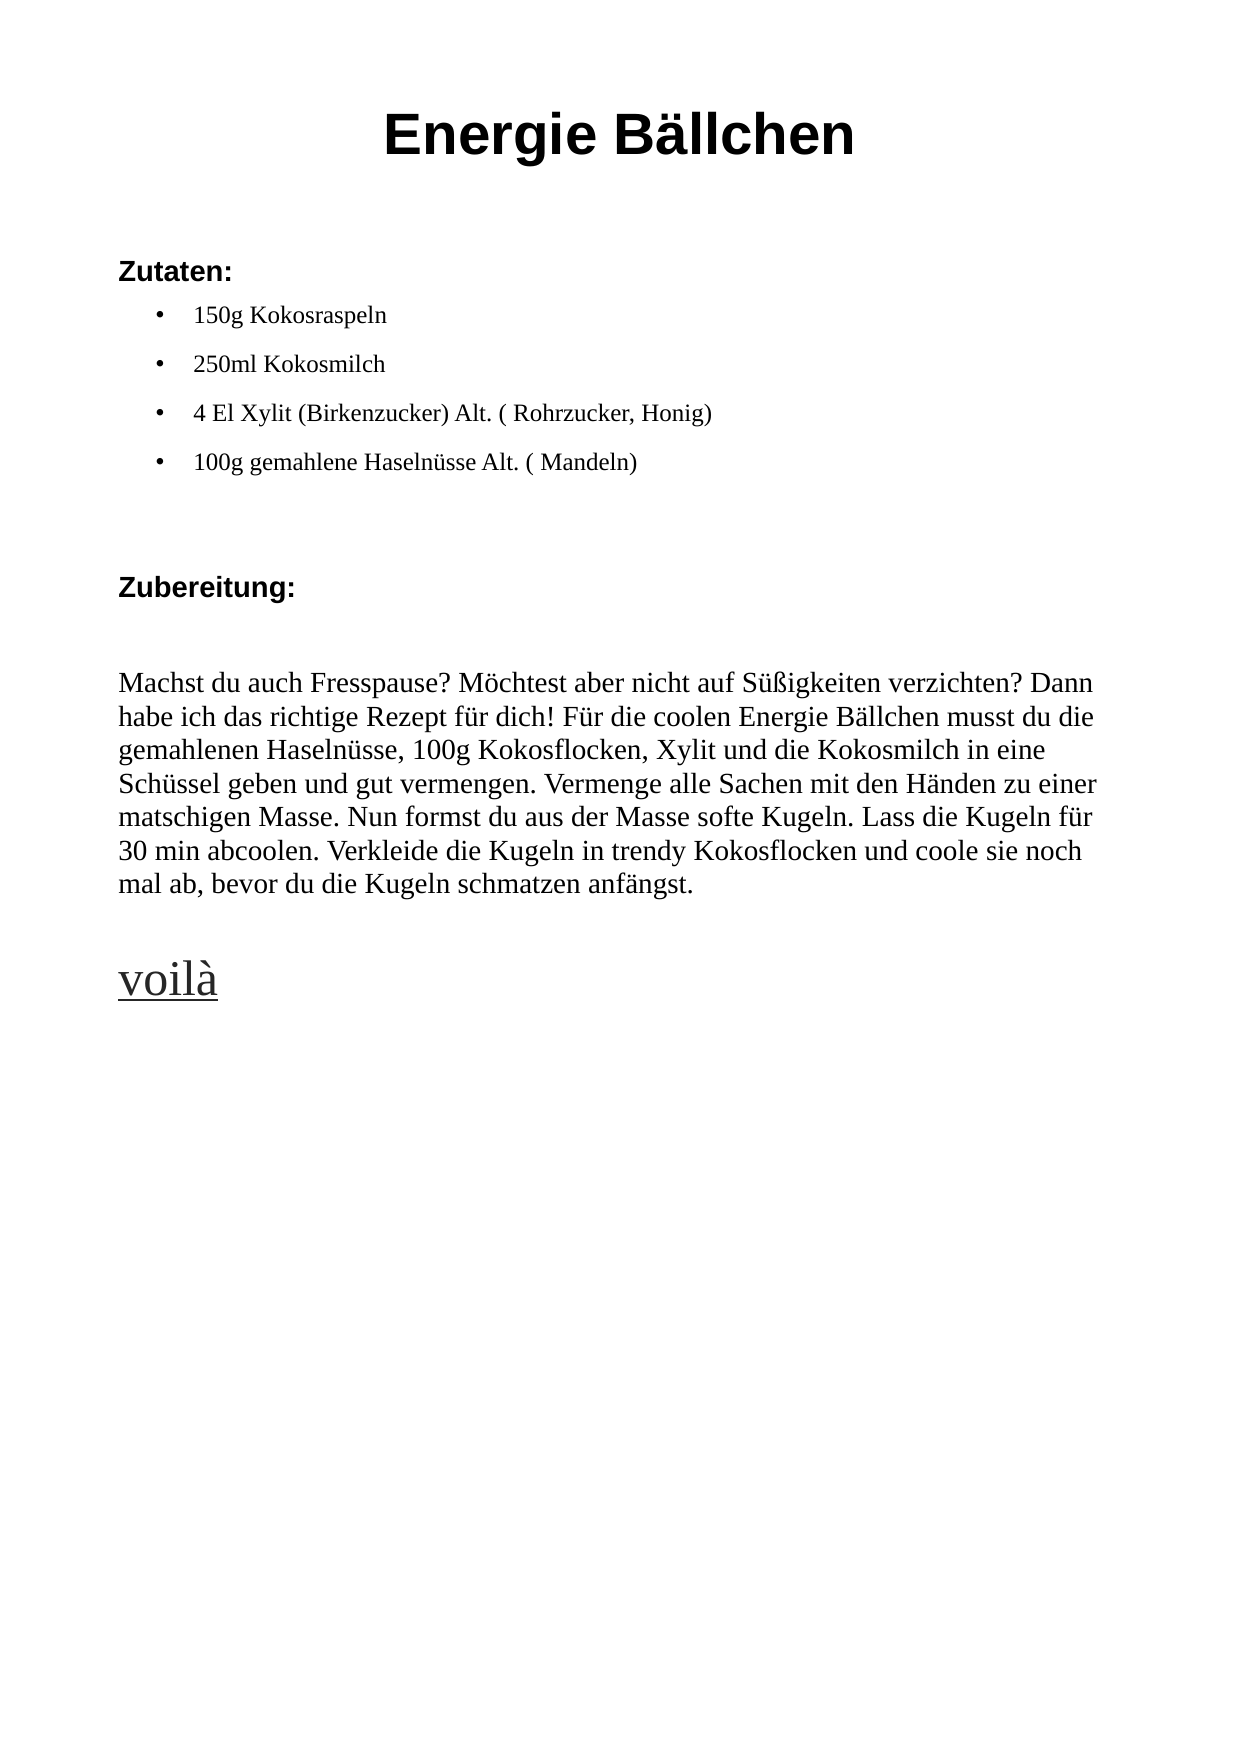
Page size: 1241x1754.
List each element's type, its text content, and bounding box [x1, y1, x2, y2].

text voilà [118, 949, 1122, 1006]
list 250ml Kokosmilch [156, 349, 1122, 377]
list 100g gemahlene Haselnüsse Alt. ( Mandeln) [156, 447, 1122, 476]
list 150g Kokosraspeln [156, 300, 1122, 328]
subtitle Zutaten: [118, 254, 1122, 287]
list 4 El Xylit (Birkenzucker) Alt. ( Rohrzucker, Honig) [156, 398, 1122, 427]
subtitle Zubereitung: [118, 570, 1122, 603]
text Machst du auch Fresspause? Möchtest aber nicht auf Süßigkeiten verzichten? Dann habe ich das richtige Rezept für dich! Für die coolen Energie Bällchen musst du die gemahlenen Haselnüsse, 100g Kokosflocken, Xylit und die Kokosmilch in eine Schüssel geben und gut vermengen. Vermenge alle Sachen mit den Händen zu einer matschigen Masse. Nun formst du aus der Masse softe Kugeln. Lass die Kugeln für 30 min abcoolen. Verkleide die Kugeln in trendy Kokosflocken und coole sie noch mal ab, bevor du die Kugeln schmatzen anfängst. [118, 665, 1122, 900]
text Energie Bällchen [118, 100, 1122, 167]
